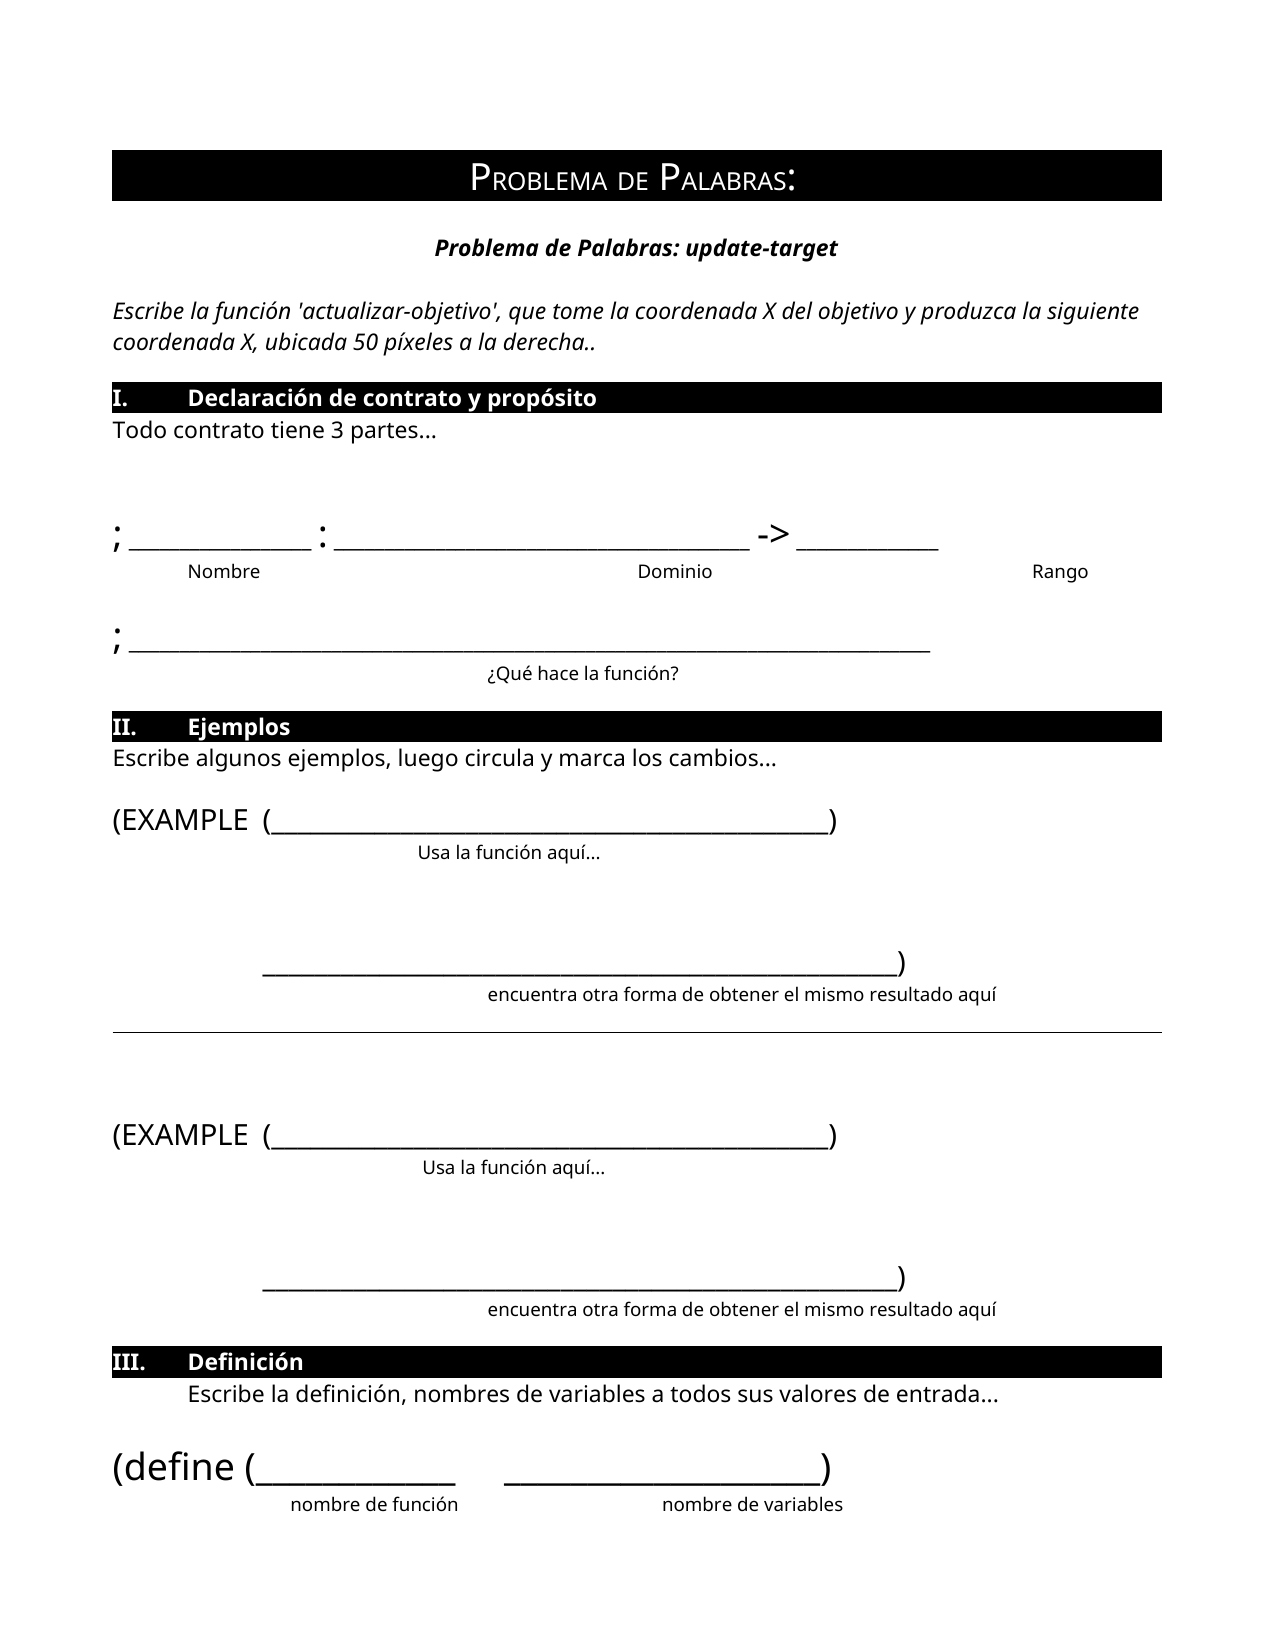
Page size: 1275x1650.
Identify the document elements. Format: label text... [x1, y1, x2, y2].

subtitle Problema de Palabras: [112, 150, 1162, 201]
text Todo contrato tiene 3 partes... [112, 413, 1162, 445]
text Usa la función aquí... [337, 839, 1162, 864]
text ; __________________ : _________________________________________ -> ______________ [112, 507, 1162, 558]
text Escribe la función 'actualizar-objetivo', que tome la coordenada X del objetivo y produzca la siguiente coordenada X, ubicada 50 píxeles a la derecha.. [112, 295, 1162, 357]
text Escribe algunos ejemplos, luego circula y marca los cambios... [112, 742, 1162, 773]
list Escribe la definición, nombres de variables a todos sus valores de entrada... [150, 1378, 1162, 1409]
text Problema de Palabras: update-target [112, 232, 1162, 263]
text (define (____________ ___________________) [112, 1440, 1162, 1491]
text ¿Qué hace la función? [112, 660, 1162, 686]
text Nombre Dominio Rango [112, 558, 1162, 584]
text _________________________________________________) [187, 941, 1162, 981]
text _________________________________________________) [187, 1256, 1162, 1296]
subtitle Declaración de contrato y propósito [112, 382, 1162, 413]
subtitle Ejemplos [112, 711, 1162, 742]
text ; _______________________________________________________________________________ [112, 609, 1162, 660]
subtitle Definición [112, 1346, 1162, 1378]
text encuentra otra forma de obtener el mismo resultado aquí [487, 981, 1162, 1006]
text Usa la función aquí... [337, 1154, 1162, 1179]
text (EXAMPLE (___________________________________________) [112, 799, 1162, 839]
text (EXAMPLE (___________________________________________) [112, 1114, 1162, 1154]
text encuentra otra forma de obtener el mismo resultado aquí [487, 1296, 1162, 1321]
text nombre de función nombre de variables [112, 1491, 1162, 1517]
